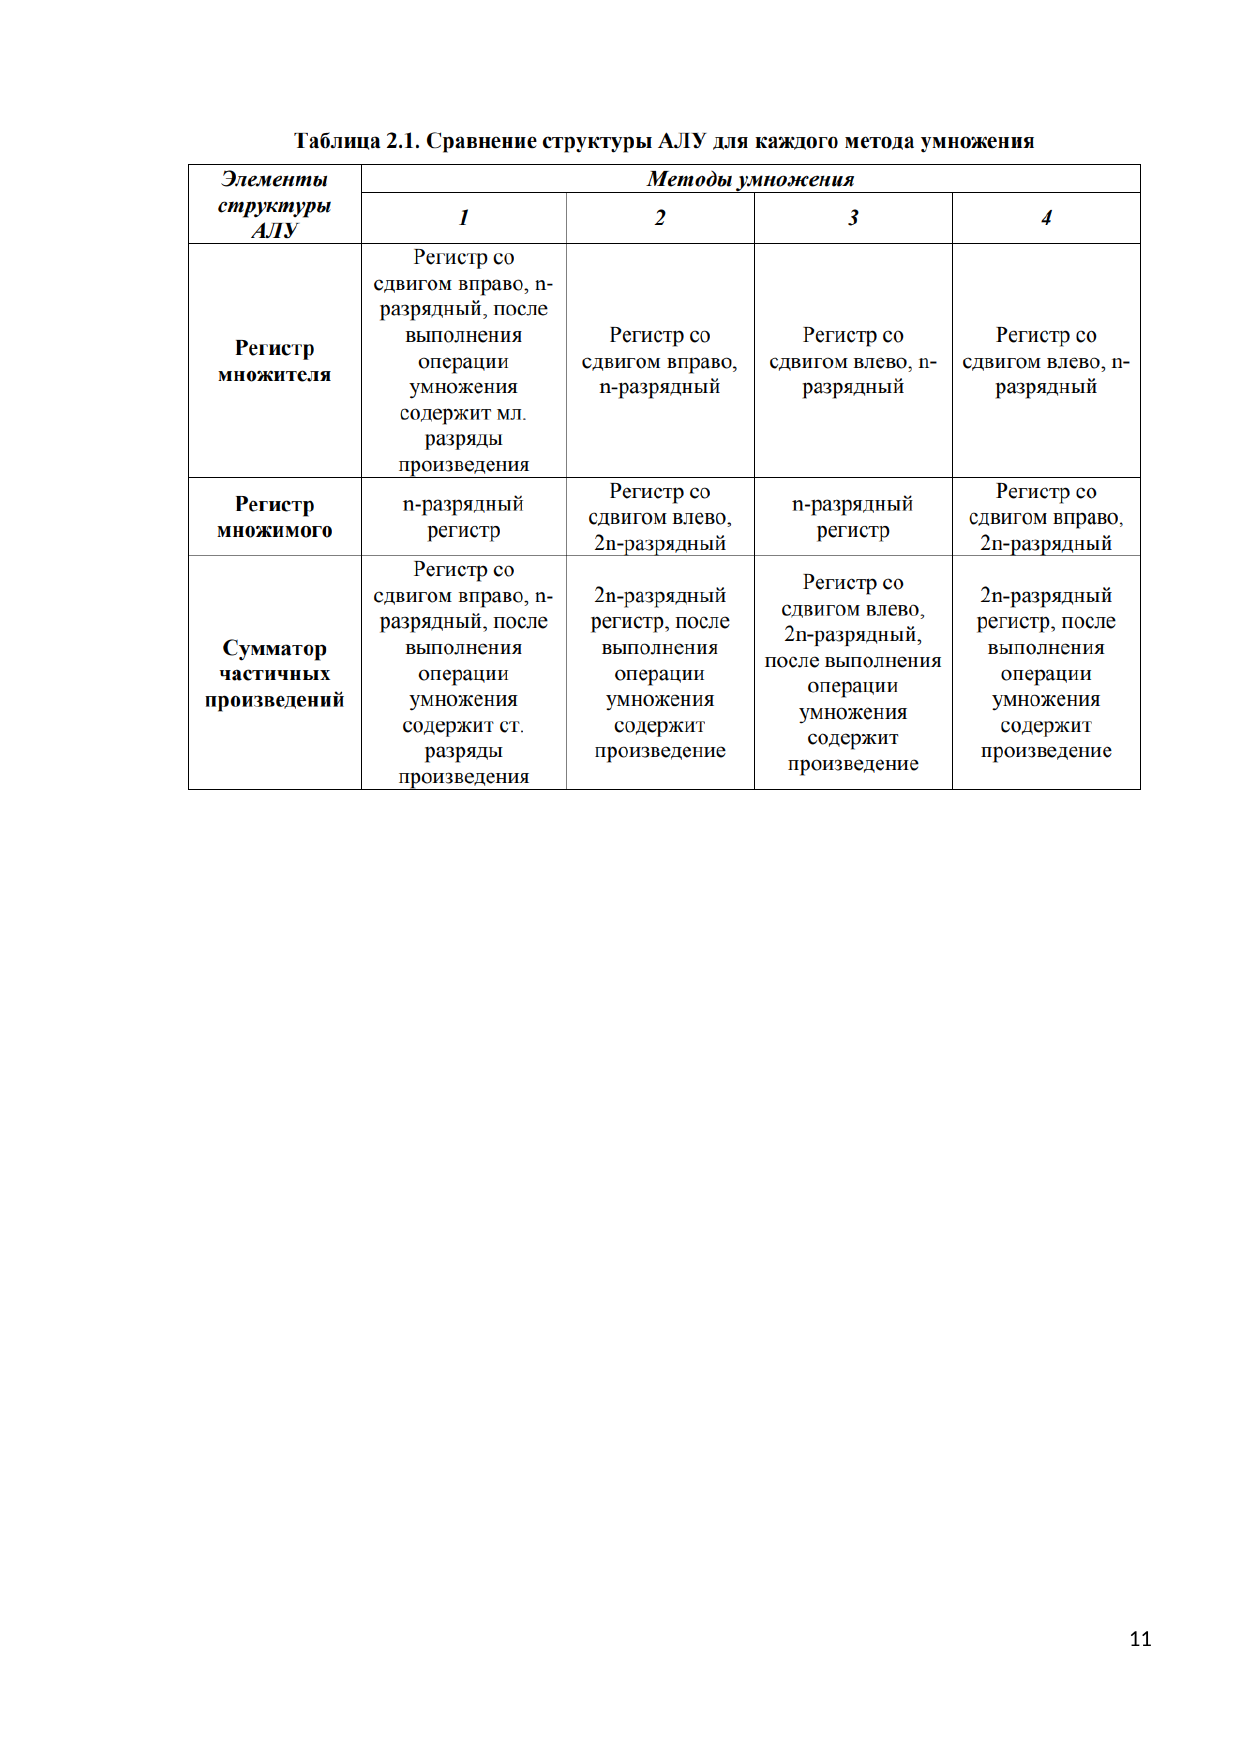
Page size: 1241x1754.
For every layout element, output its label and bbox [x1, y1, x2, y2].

picture [177, 118, 1152, 797]
